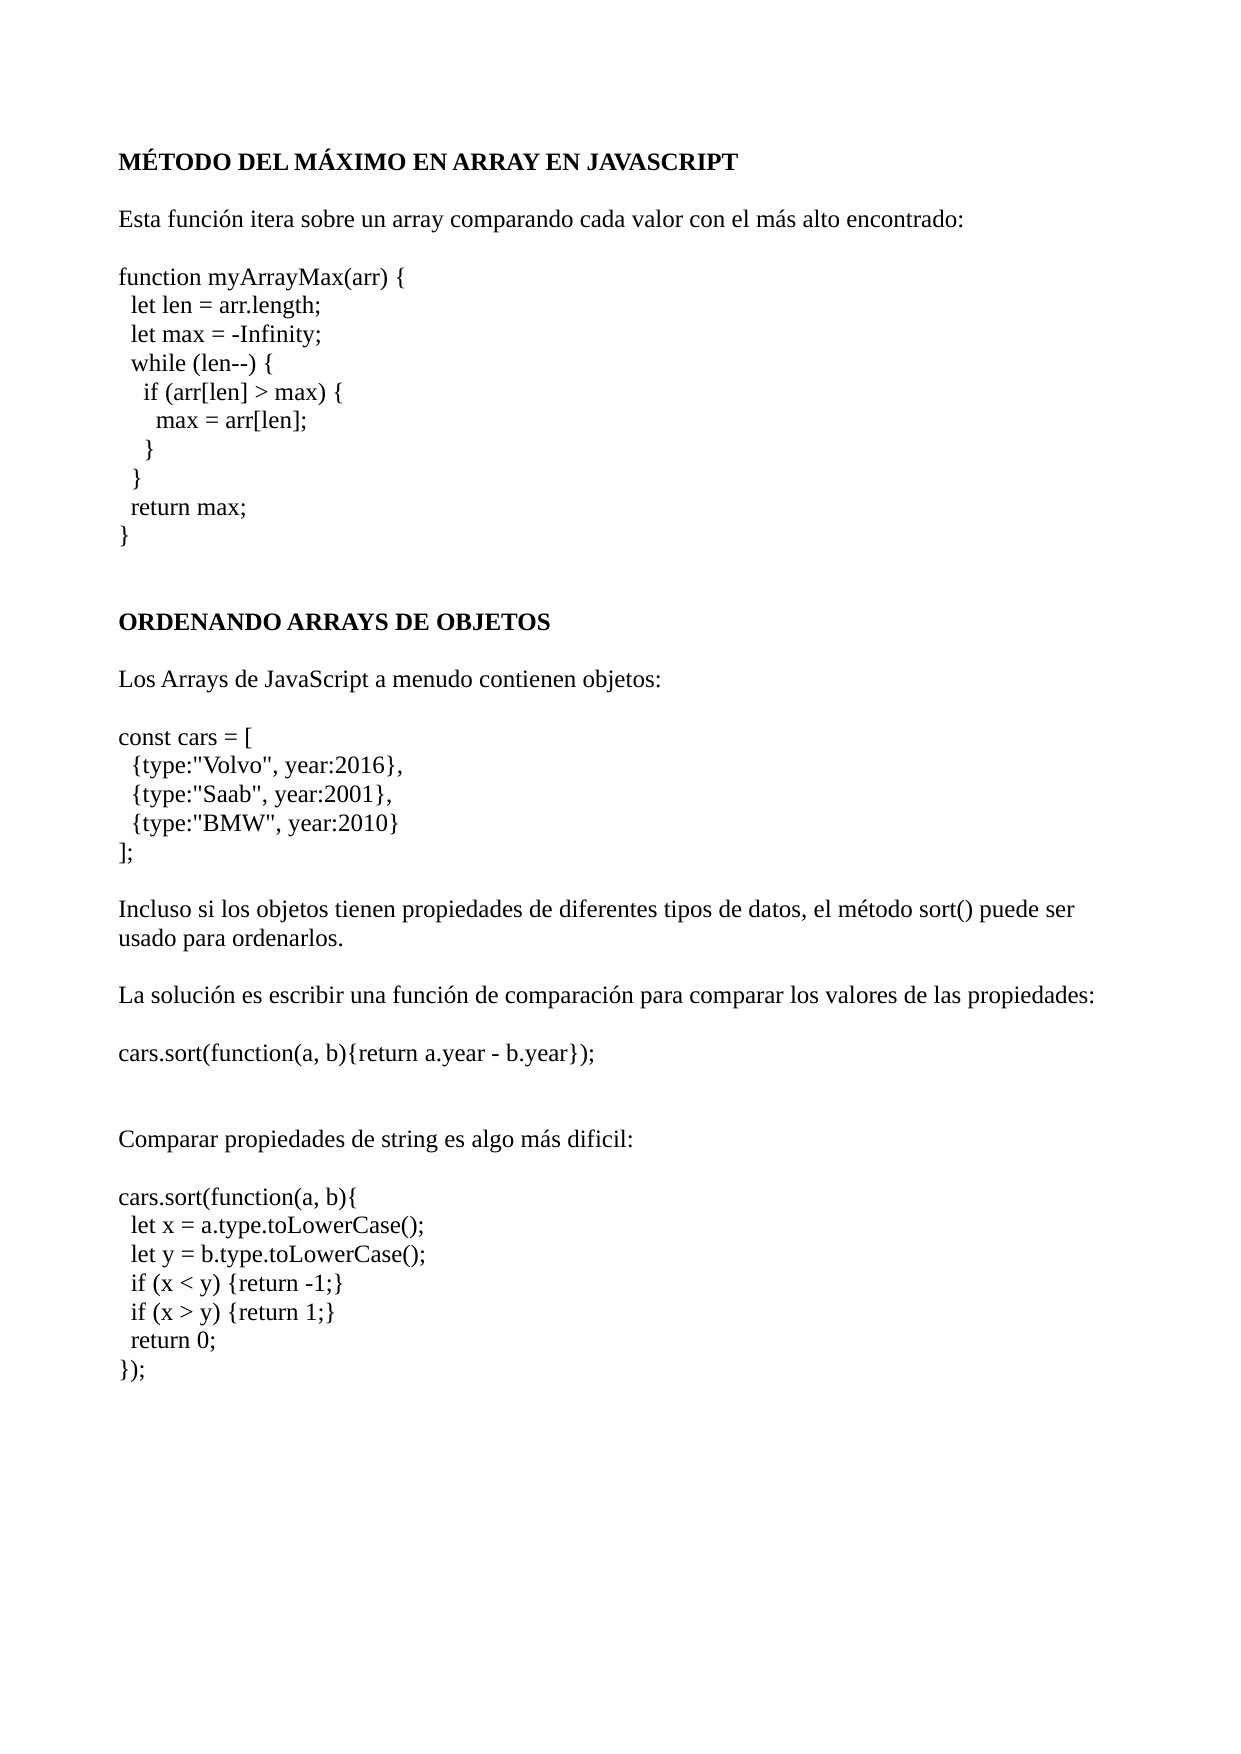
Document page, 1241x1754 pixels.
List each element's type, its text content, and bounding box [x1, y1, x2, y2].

text cars.sort(function(a, b){return a.year - b.year}); [118, 1038, 1122, 1067]
text Esta función itera sobre un array comparando cada valor con el más alto encontrado: [118, 204, 1122, 233]
text ORDENANDO ARRAYS DE OBJETOS [118, 607, 1122, 636]
text const cars = [ {type:"Volvo", year:2016}, {type:"Saab", year:2001}, {type:"BMW", year:2010} ]; [118, 722, 1122, 866]
text Comparar propiedades de string es algo más dificil: [118, 1124, 1122, 1153]
text MÉTODO DEL MÁXIMO EN ARRAY EN JAVASCRIPT [118, 147, 1122, 176]
text function myArrayMax(arr) { let len = arr.length; let max = -Infinity; while (len--) { if (arr[len] > max) { max = arr[len]; } } return max; } [118, 262, 1122, 549]
text Los Arrays de JavaScript a menudo contienen objetos: [118, 664, 1122, 693]
text La solución es escribir una función de comparación para comparar los valores de las propiedades: [118, 981, 1122, 1009]
text cars.sort(function(a, b){ let x = a.type.toLowerCase(); let y = b.type.toLowerCase(); if (x < y) {return -1;} if (x > y) {return 1;} return 0; }); [118, 1182, 1122, 1383]
text Incluso si los objetos tienen propiedades de diferentes tipos de datos, el método sort() puede ser usado para ordenarlos. [118, 894, 1122, 952]
